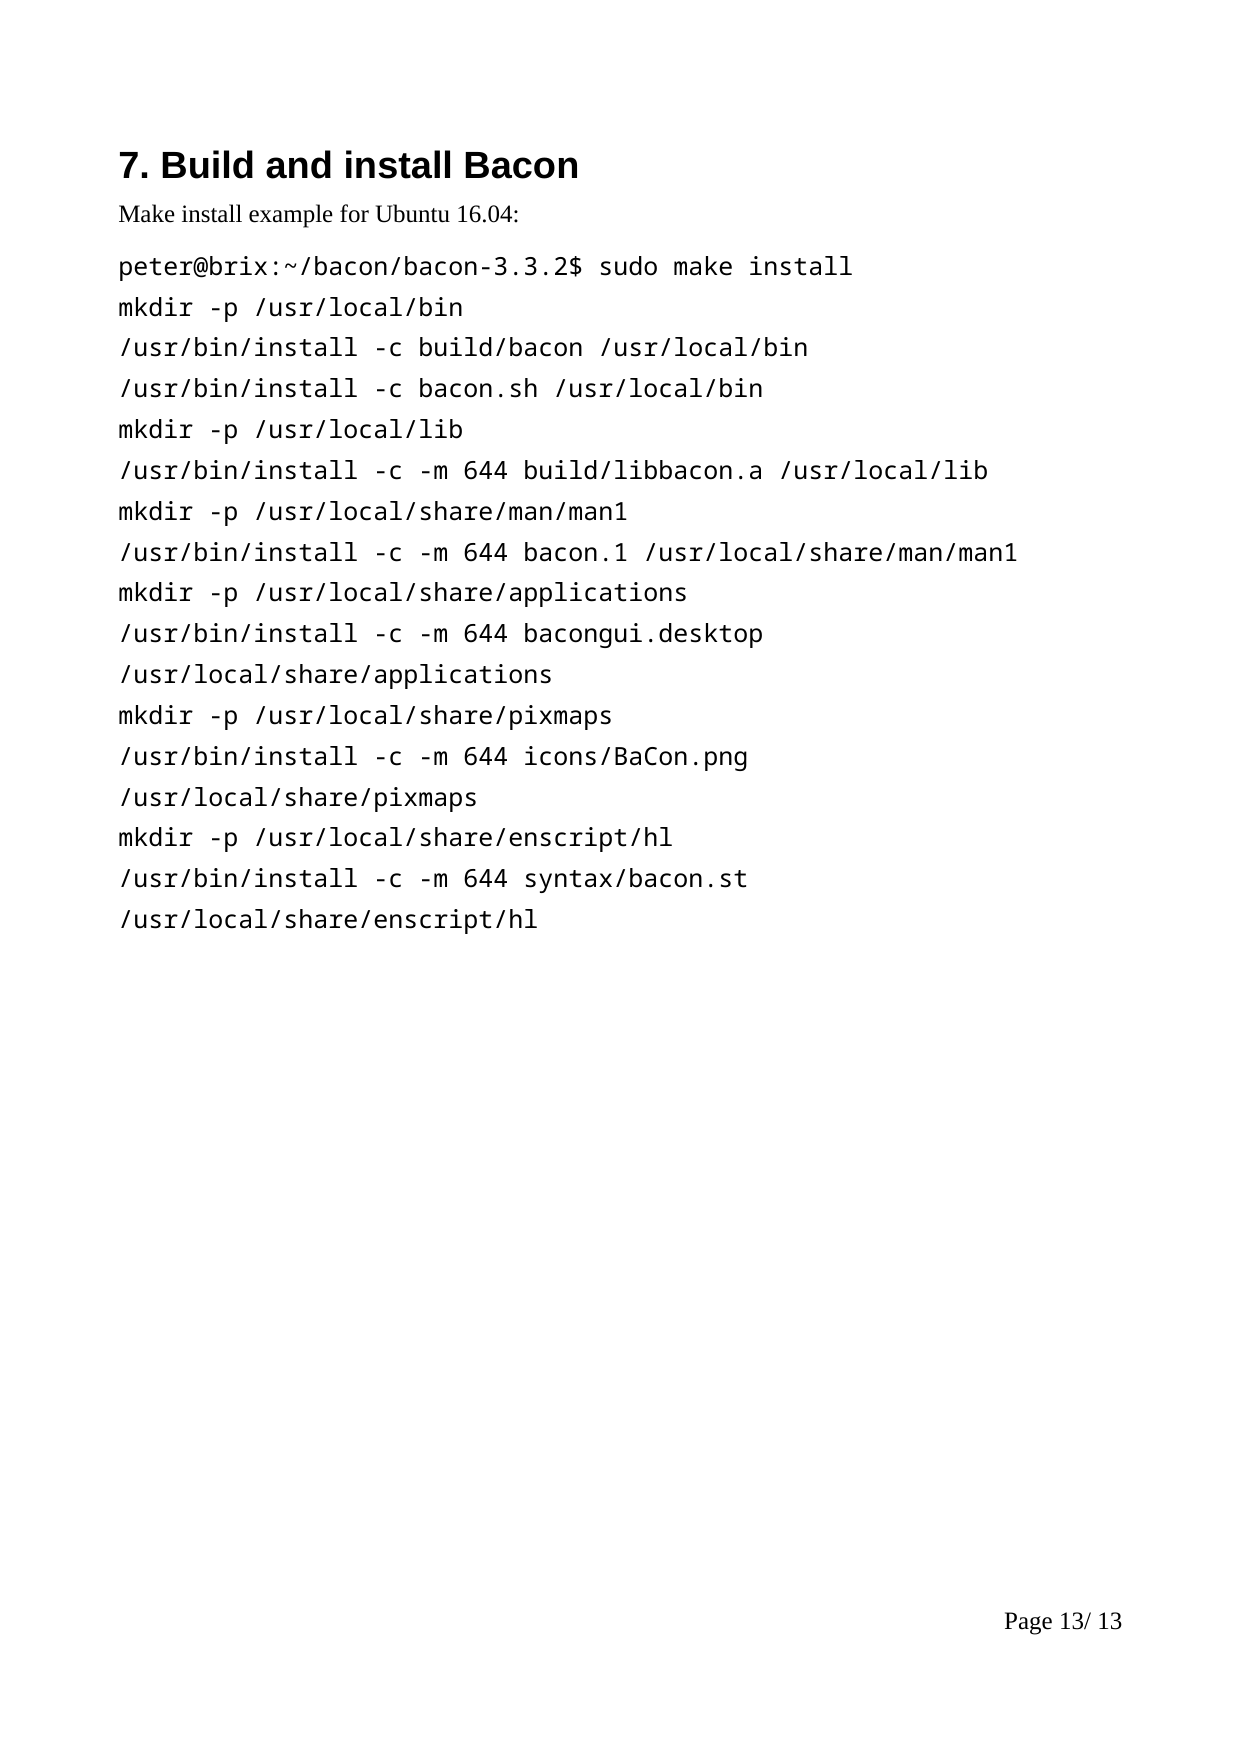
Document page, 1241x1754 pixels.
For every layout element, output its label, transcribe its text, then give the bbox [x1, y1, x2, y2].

text Make install example for Ubuntu 16.04: [118, 199, 1122, 228]
text peter@brix:~/bacon/bacon-3.3.2$ sudo make install mkdir -p /usr/local/bin /usr/bin/install -c build/bacon /usr/local/bin /usr/bin/install -c bacon.sh /usr/local/bin mkdir -p /usr/local/lib /usr/bin/install -c -m 644 build/libbacon.a /usr/local/lib mkdir -p /usr/local/share/man/man1 /usr/bin/install -c -m 644 bacon.1 /usr/local/share/man/man1 mkdir -p /usr/local/share/applications /usr/bin/install -c -m 644 bacongui.desktop /usr/local/share/applications mkdir -p /usr/local/share/pixmaps /usr/bin/install -c -m 644 icons/BaCon.png /usr/local/share/pixmaps mkdir -p /usr/local/share/enscript/hl /usr/bin/install -c -m 644 syntax/bacon.st /usr/local/share/enscript/hl [118, 248, 1122, 936]
subtitle 7. Build and install Bacon [118, 143, 1122, 187]
